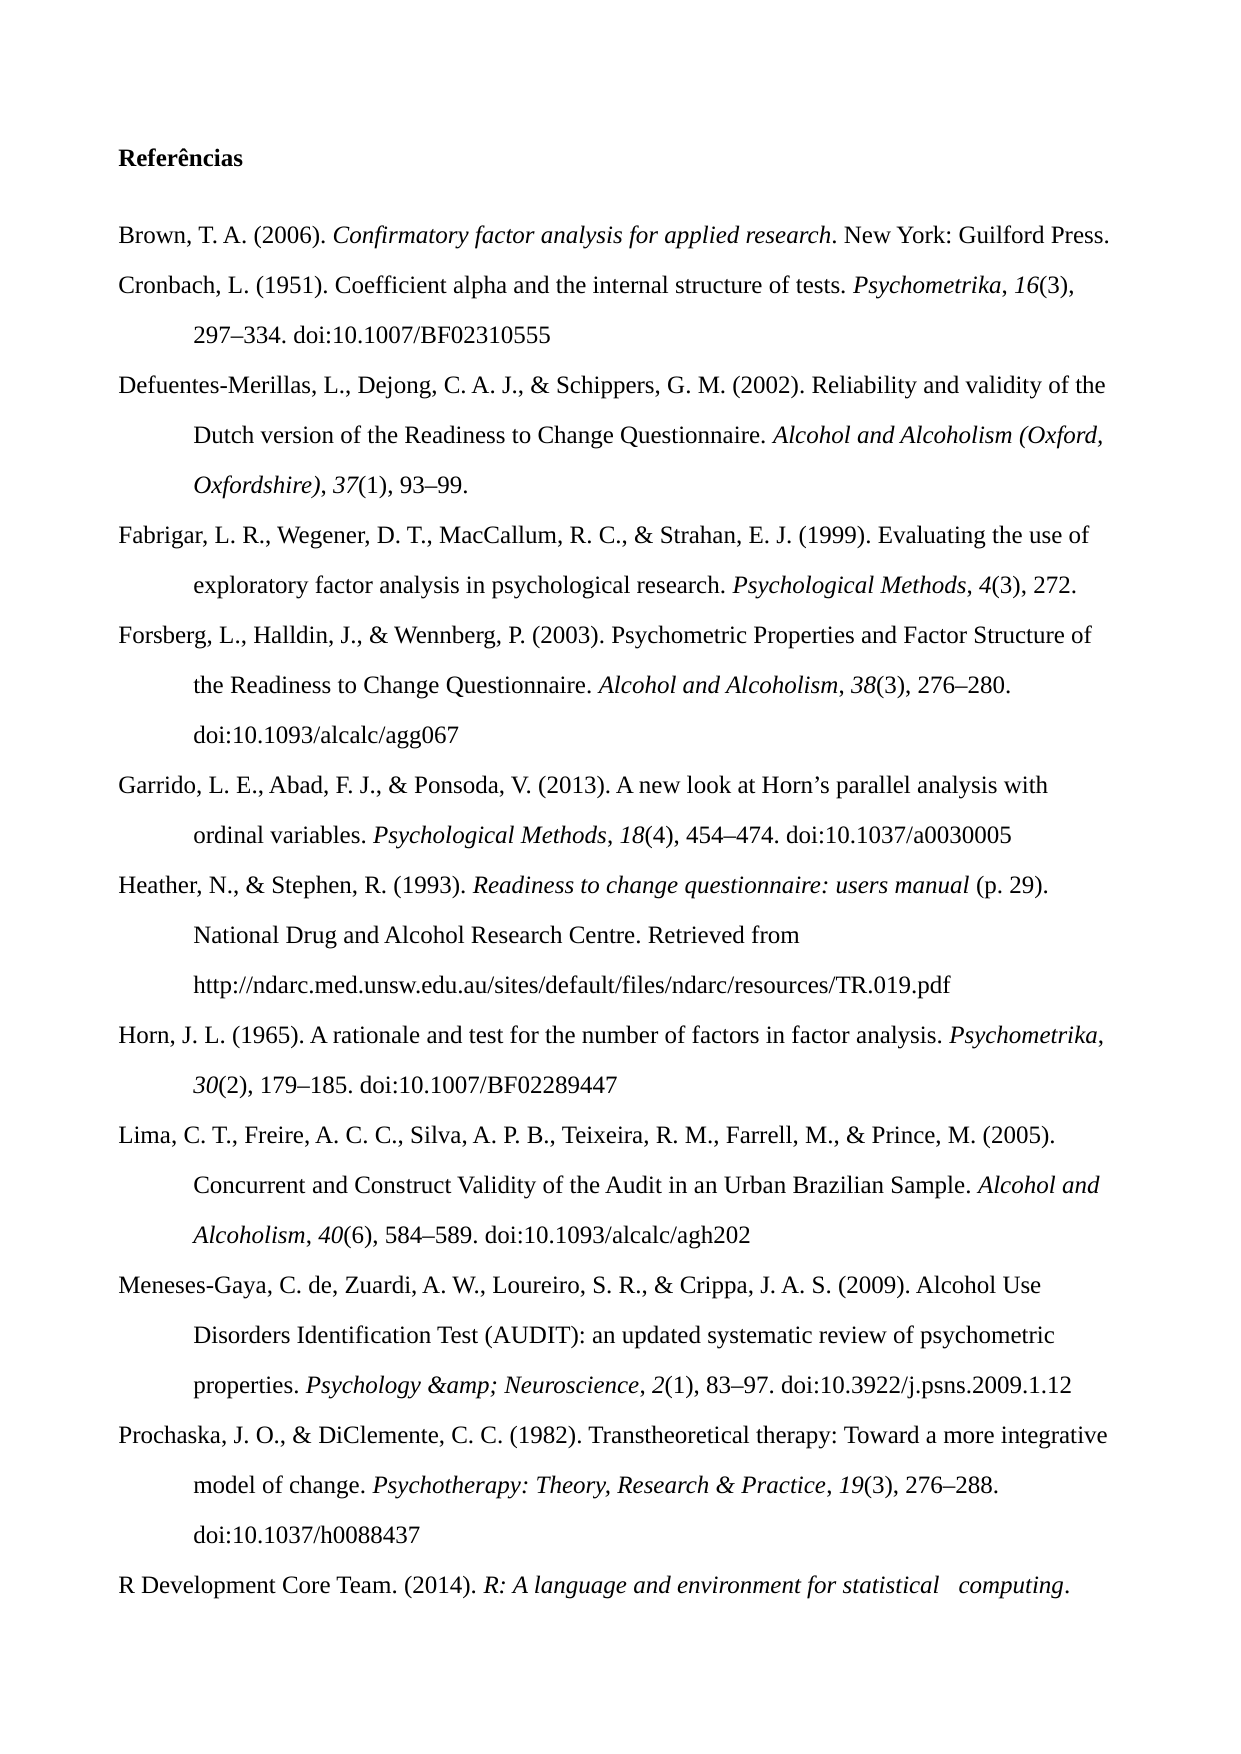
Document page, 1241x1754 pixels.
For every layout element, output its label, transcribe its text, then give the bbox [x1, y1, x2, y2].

subtitle Referências [118, 143, 1122, 172]
text Cronbach, L. (1951). Coefficient alpha and the internal structure of tests. Psychometrika, 16(3), 297–334. doi:10.1007/BF02310555 [118, 249, 1122, 349]
text Meneses-Gaya, C. de, Zuardi, A. W., Loureiro, S. R., & Crippa, J. A. S. (2009). Alcohol Use Disorders Identification Test (AUDIT): an updated systematic review of psychometric properties. Psychology &amp; Neuroscience, 2(1), 83–97. doi:10.3922/j.psns.2009.1.12 [118, 1249, 1122, 1399]
text Brown, T. A. (2006). Confirmatory factor analysis for applied research. New York: Guilford Press. [118, 199, 1122, 249]
text Prochaska, J. O., & DiClemente, C. C. (1982). Transtheoretical therapy: Toward a more integrative model of change. Psychotherapy: Theory, Research & Practice, 19(3), 276–288. doi:10.1037/h0088437 [118, 1399, 1122, 1549]
text Garrido, L. E., Abad, F. J., & Ponsoda, V. (2013). A new look at Horn’s parallel analysis with ordinal variables. Psychological Methods, 18(4), 454–474. doi:10.1037/a0030005 [118, 749, 1122, 849]
text Horn, J. L. (1965). A rationale and test for the number of factors in factor analysis. Psychometrika, 30(2), 179–185. doi:10.1007/BF02289447 [118, 999, 1122, 1099]
text Heather, N., & Stephen, R. (1993). Readiness to change questionnaire: users manual (p. 29). National Drug and Alcohol Research Centre. Retrieved from http://ndarc.med.unsw.edu.au/sites/default/files/ndarc/resources/TR.019.pdf [118, 849, 1122, 999]
text Fabrigar, L. R., Wegener, D. T., MacCallum, R. C., & Strahan, E. J. (1999). Evaluating the use of exploratory factor analysis in psychological research. Psychological Methods, 4(3), 272. [118, 499, 1122, 599]
text Defuentes-Merillas, L., Dejong, C. A. J., & Schippers, G. M. (2002). Reliability and validity of the Dutch version of the Readiness to Change Questionnaire. Alcohol and Alcoholism (Oxford, Oxfordshire), 37(1), 93–99. [118, 349, 1122, 499]
text Lima, C. T., Freire, A. C. C., Silva, A. P. B., Teixeira, R. M., Farrell, M., & Prince, M. (2005). Concurrent and Construct Validity of the Audit in an Urban Brazilian Sample. Alcohol and Alcoholism, 40(6), 584–589. doi:10.1093/alcalc/agh202 [118, 1099, 1122, 1249]
text R Development Core Team. (2014). R: A language and environment for statistical computing. [118, 1549, 1122, 1599]
text Forsberg, L., Halldin, J., & Wennberg, P. (2003). Psychometric Properties and Factor Structure of the Readiness to Change Questionnaire. Alcohol and Alcoholism, 38(3), 276–280. doi:10.1093/alcalc/agg067 [118, 599, 1122, 749]
